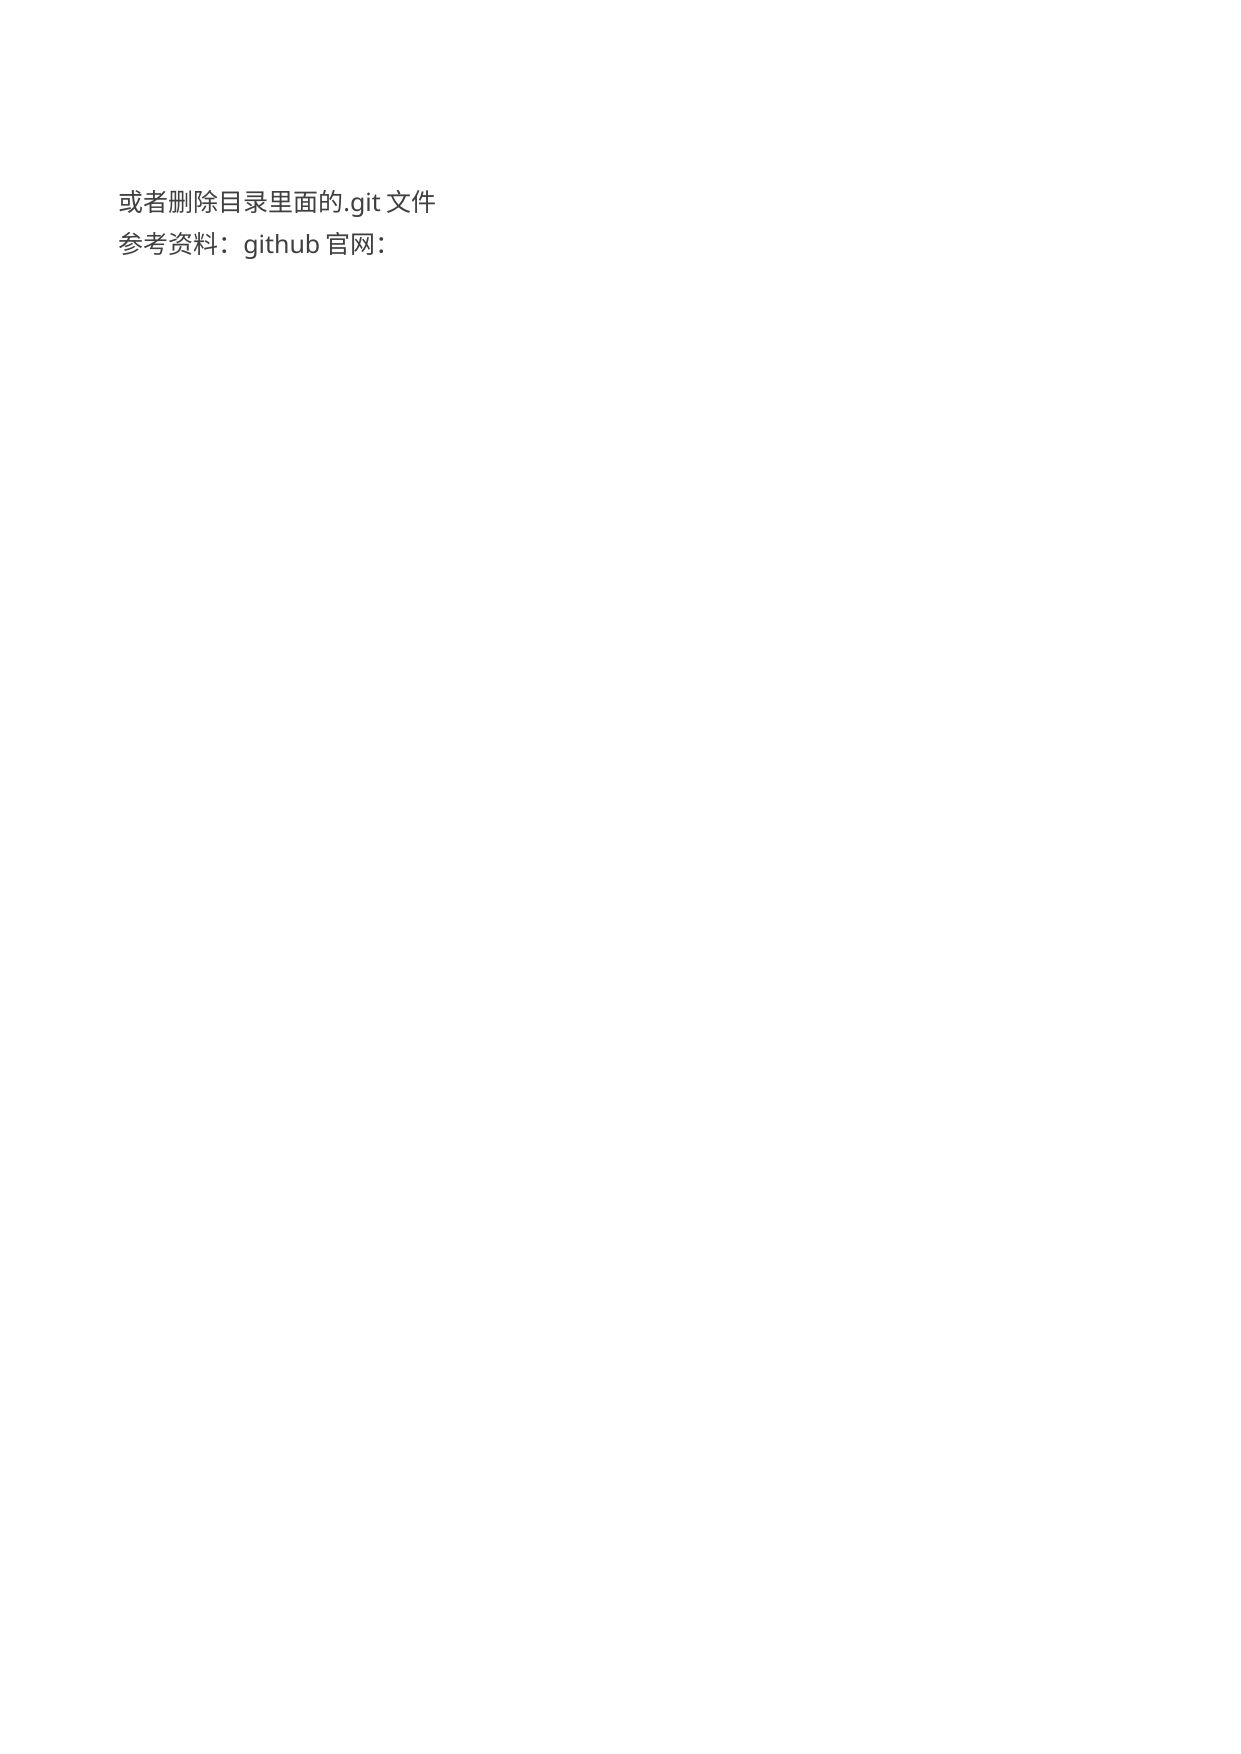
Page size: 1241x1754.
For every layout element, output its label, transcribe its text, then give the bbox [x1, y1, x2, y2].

text 或者删除目录里面的.git文件 参考资料：github官网： [118, 176, 1122, 1636]
